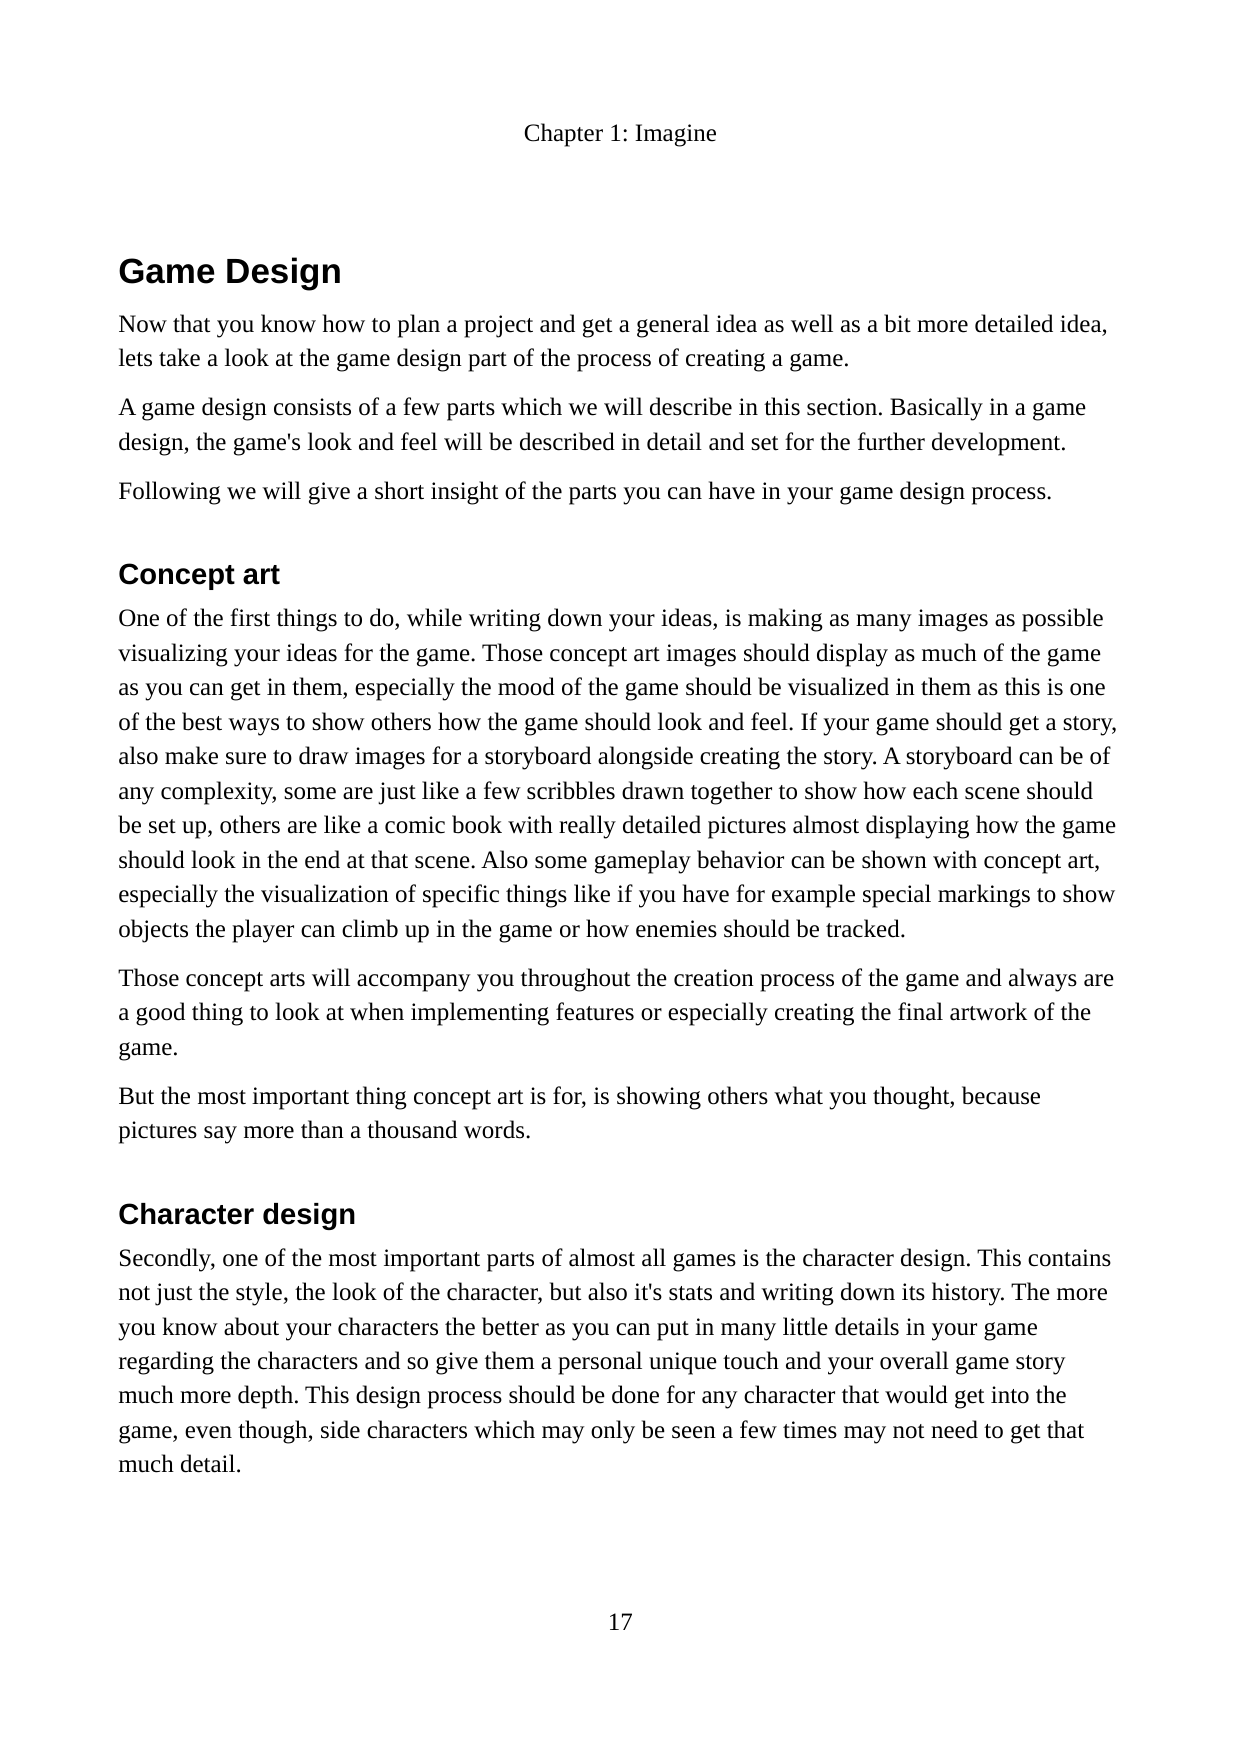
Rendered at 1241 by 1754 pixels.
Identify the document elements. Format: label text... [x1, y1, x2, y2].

subtitle Concept art [118, 557, 1122, 591]
subtitle Character design [118, 1197, 1122, 1230]
text But the most important thing concept art is for, is showing others what you thought, because pictures say more than a thousand words. [118, 1081, 1122, 1144]
subtitle Game Design [118, 250, 1122, 290]
text Those concept arts will accompany you throughout the creation process of the game and always are a good thing to look at when implementing features or especially creating the final artwork of the game. [118, 963, 1122, 1060]
text A game design consists of a few parts which we will describe in this section. Basically in a game design, the game's look and feel will be described in detail and set for the further development. [118, 392, 1122, 456]
text Secondly, one of the most important parts of almost all games is the character design. This contains not just the style, the look of the character, but also it's stats and writing down its history. The more you know about your characters the better as you can put in many little details in your game regarding the characters and so give them a personal unique touch and your overall game story much more depth. This design process should be done for any character that would get into the game, even though, side characters which may only be seen a few times may not need to get that much detail. [118, 1243, 1122, 1478]
text Now that you know how to plan a project and get a general idea as well as a bit more detailed idea, lets take a look at the game design part of the process of creating a game. [118, 309, 1122, 372]
text Following we will give a short insight of the parts you can have in your game design process. [118, 476, 1122, 504]
text One of the first things to do, while writing down your ideas, is making as many images as possible visualizing your ideas for the game. Those concept art images should display as much of the game as you can get in them, especially the mood of the game should be visualized in them as this is one of the best ways to show others how the game should look and feel. If your game should get a story, also make sure to draw images for a storyboard alongside creating the story. A storyboard can be of any complexity, some are just like a few scribbles drawn together to show how each scene should be set up, others are like a comic book with really detailed pictures almost displaying how the game should look in the end at that scene. Also some gameplay behavior can be shown with concept art, especially the visualization of specific things like if you have for example special markings to show objects the player can climb up in the game or how enemies should be tracked. [118, 603, 1122, 942]
